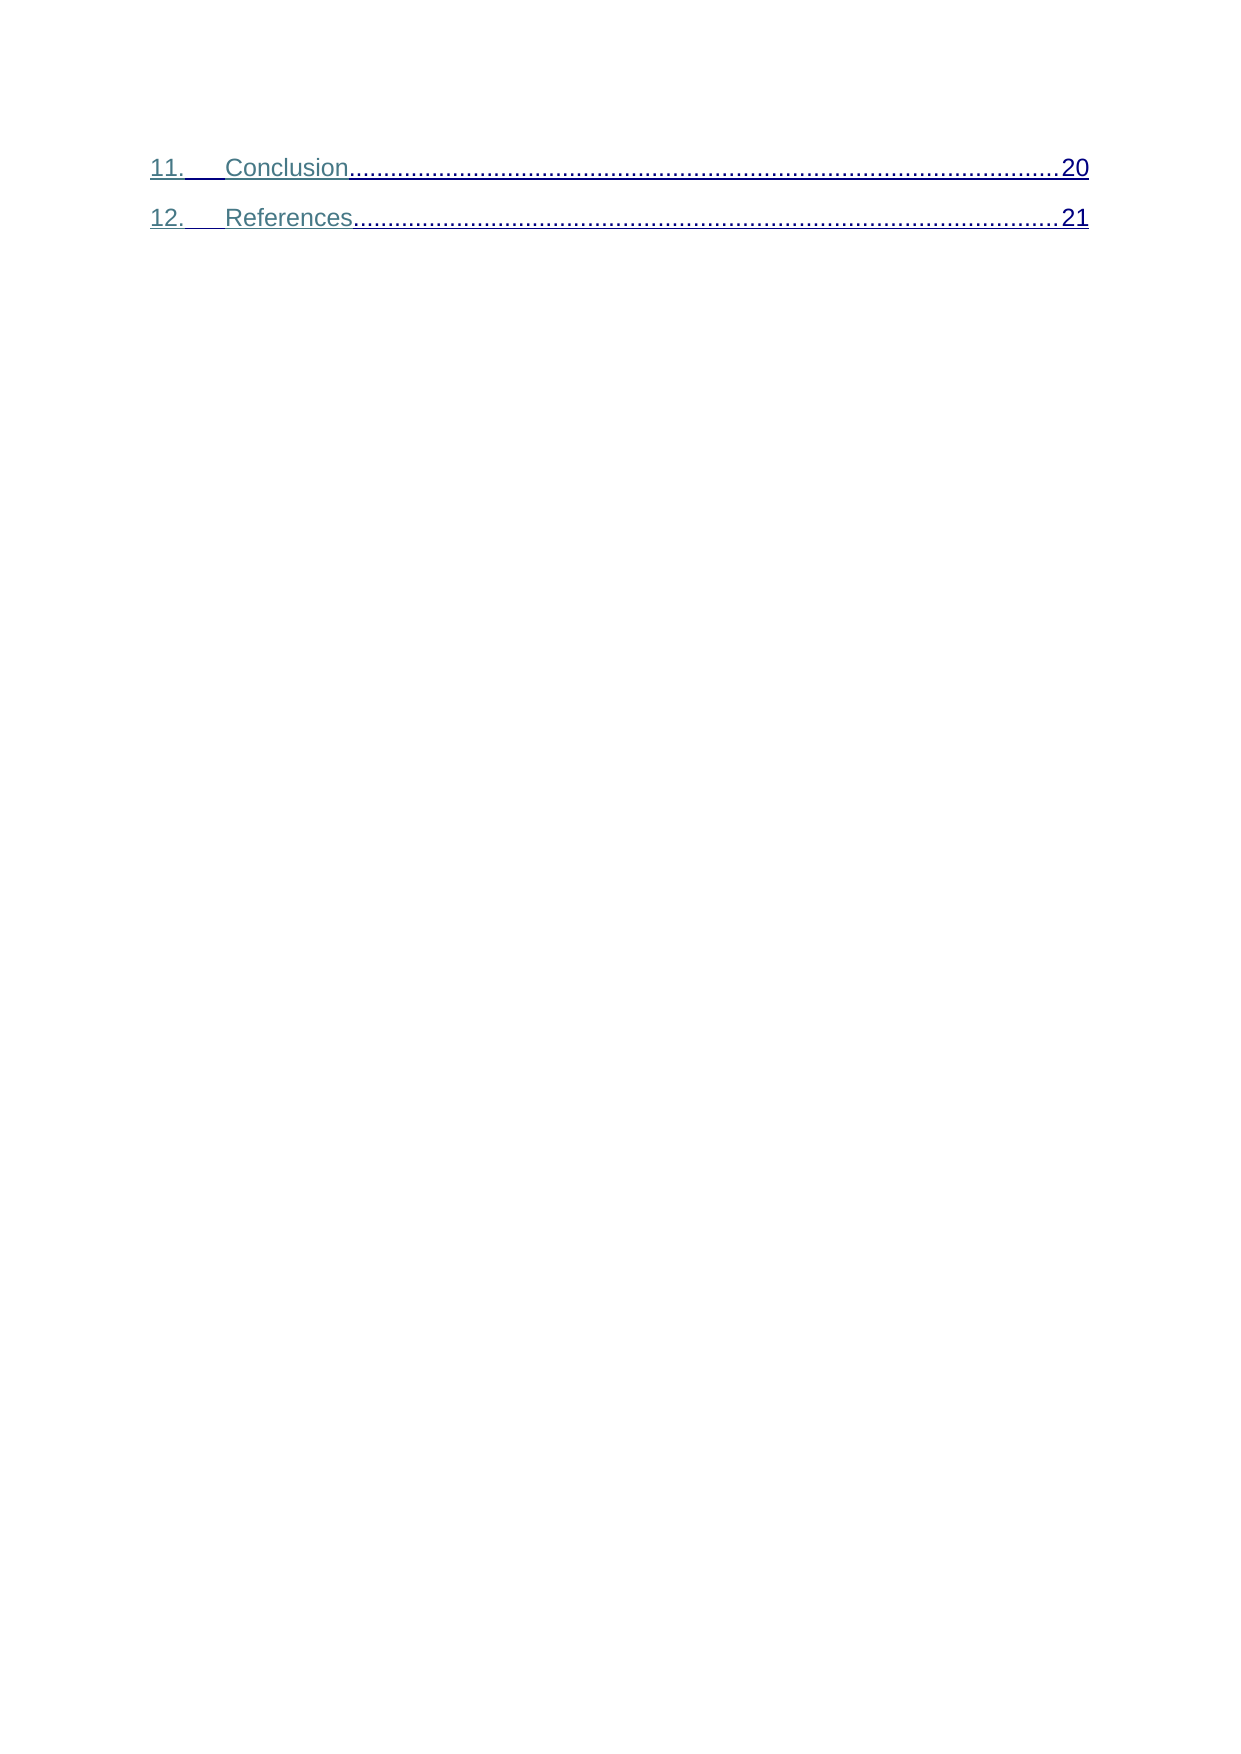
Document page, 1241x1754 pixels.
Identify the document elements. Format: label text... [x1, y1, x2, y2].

text 12. References 21 [150, 199, 1090, 234]
text 11. Conclusion 20 [150, 150, 1090, 184]
